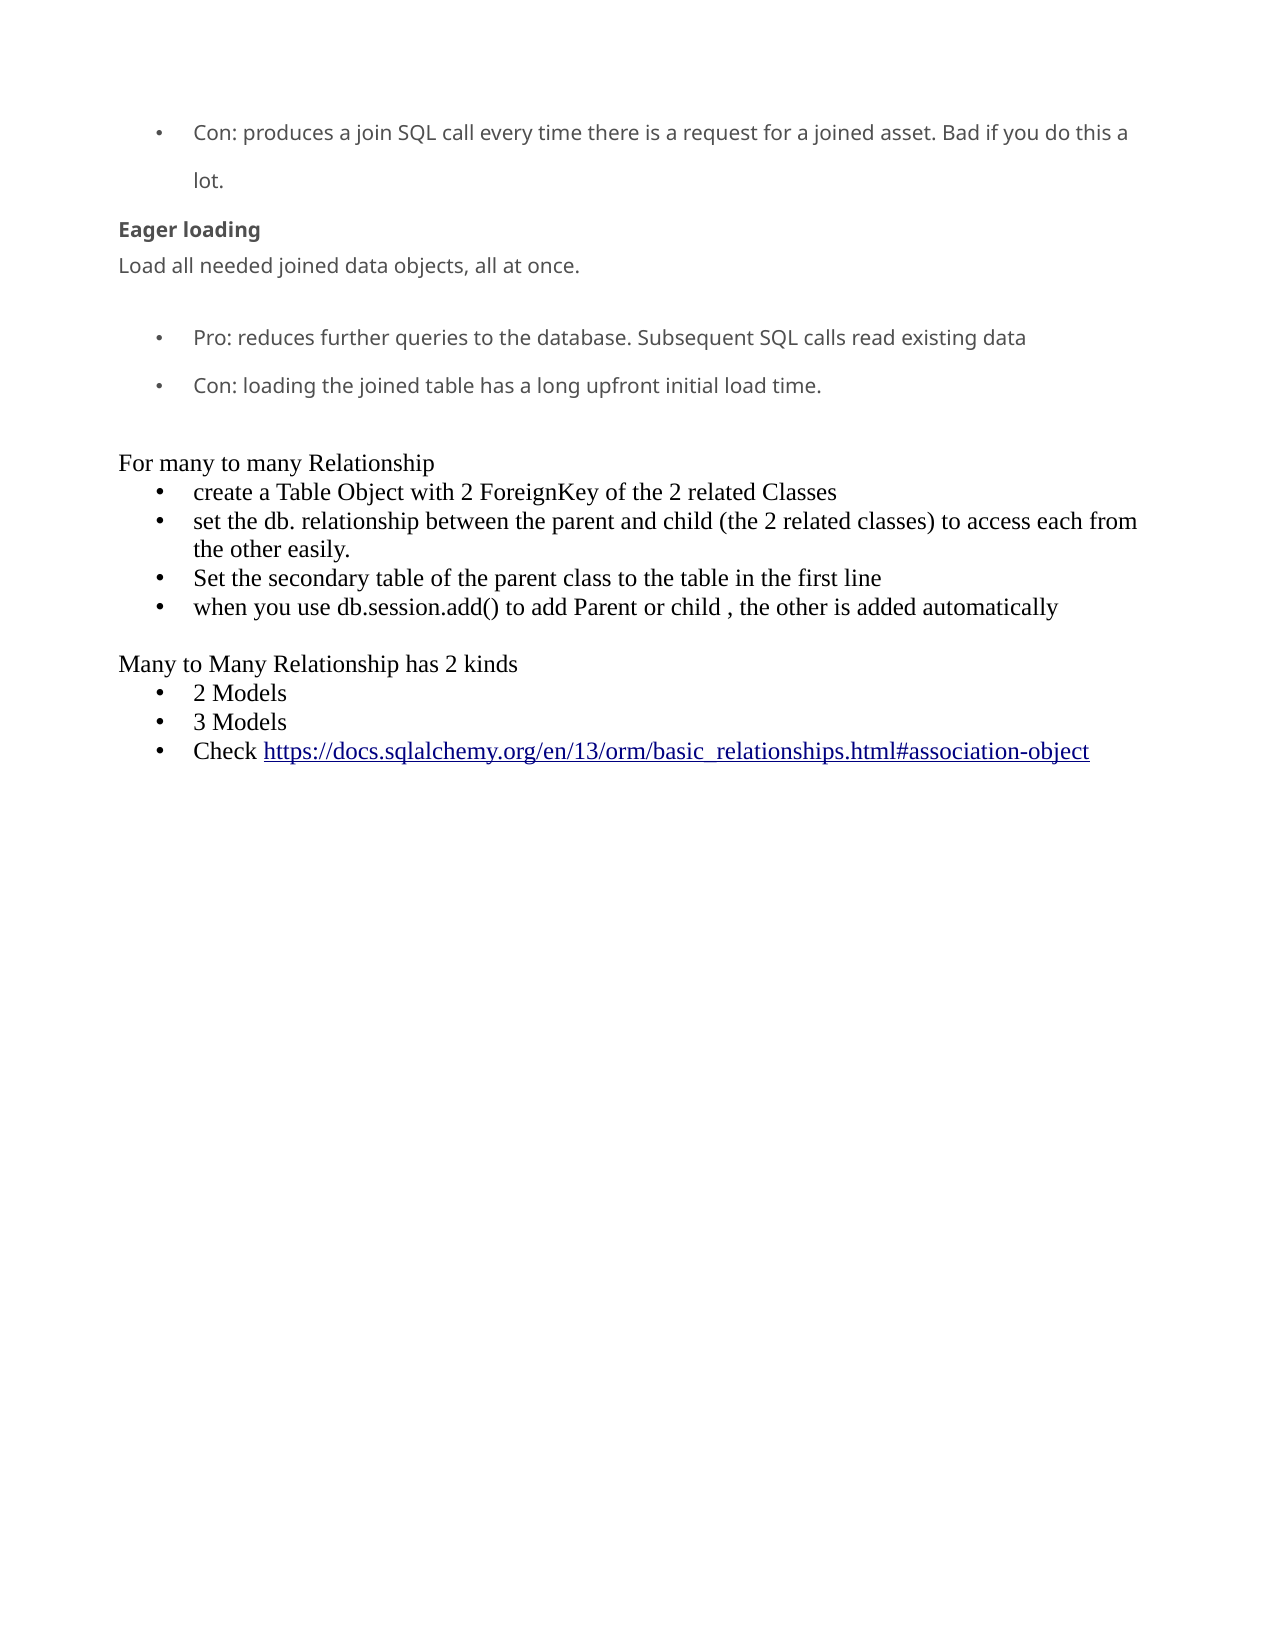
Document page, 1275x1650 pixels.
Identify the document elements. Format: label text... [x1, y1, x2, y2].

subtitle Eager loading [118, 215, 1157, 243]
list when you use db.session.add() to add Parent or child , the other is added automatically [156, 592, 1157, 621]
list Con: produces a join SQL call every time there is a request for a joined asset. Bad if you do this a lot. [156, 118, 1157, 195]
text For many to many Relationship [118, 448, 1157, 477]
text Load all needed joined data objects, all at once. [118, 251, 1157, 279]
list Pro: reduces further queries to the database. Subsequent SQL calls read existing data [156, 323, 1157, 351]
list 2 Models [156, 678, 1157, 707]
list Check https://docs.sqlalchemy.org/en/13/orm/basic_relationships.html#association-object [156, 736, 1157, 764]
list create a Table Object with 2 ForeignKey of the 2 related Classes [156, 477, 1157, 506]
text Many to Many Relationship has 2 kinds [118, 649, 1157, 678]
list set the db. relationship between the parent and child (the 2 related classes) to access each from the other easily. [156, 506, 1157, 563]
list Con: loading the joined table has a long upfront initial load time. [156, 371, 1157, 399]
list 3 Models [156, 707, 1157, 736]
list Set the secondary table of the parent class to the table in the first line [156, 563, 1157, 592]
